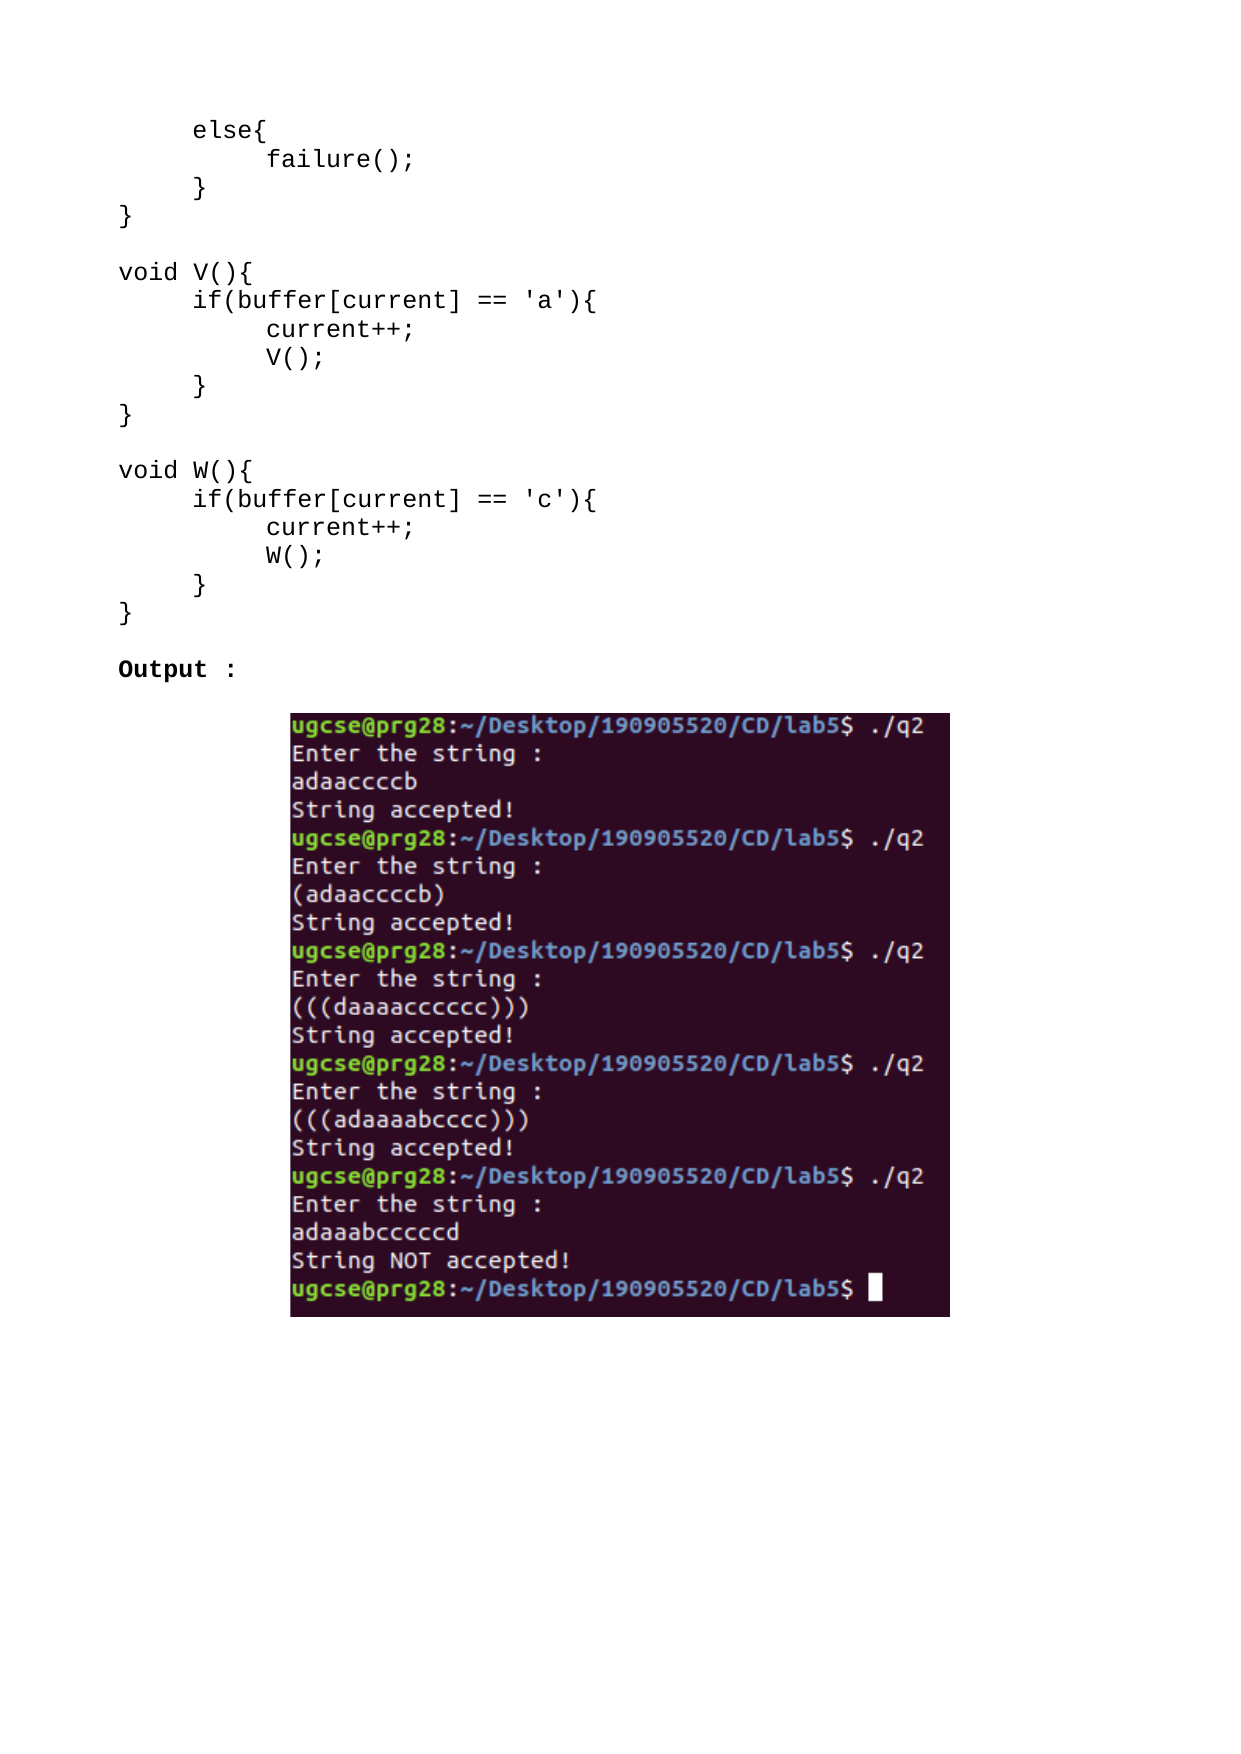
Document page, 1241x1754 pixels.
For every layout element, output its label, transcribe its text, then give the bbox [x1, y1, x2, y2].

text } [118, 401, 1122, 430]
text current++; [118, 515, 1122, 543]
text if(buffer[current] == 'a'){ [118, 288, 1122, 316]
text else{ [118, 118, 1122, 146]
text void W(){ [118, 458, 1122, 486]
text W(); [118, 543, 1122, 571]
text failure(); [118, 146, 1122, 175]
text V(); [118, 345, 1122, 373]
text current++; [118, 316, 1122, 345]
text void V(){ [118, 260, 1122, 288]
text if(buffer[current] == 'c'){ [118, 486, 1122, 515]
text Output : [118, 656, 1122, 685]
text } [118, 203, 1122, 231]
picture [290, 713, 950, 1317]
text } [118, 373, 1122, 401]
text } [118, 175, 1122, 203]
text } [118, 571, 1122, 600]
text } [118, 600, 1122, 628]
